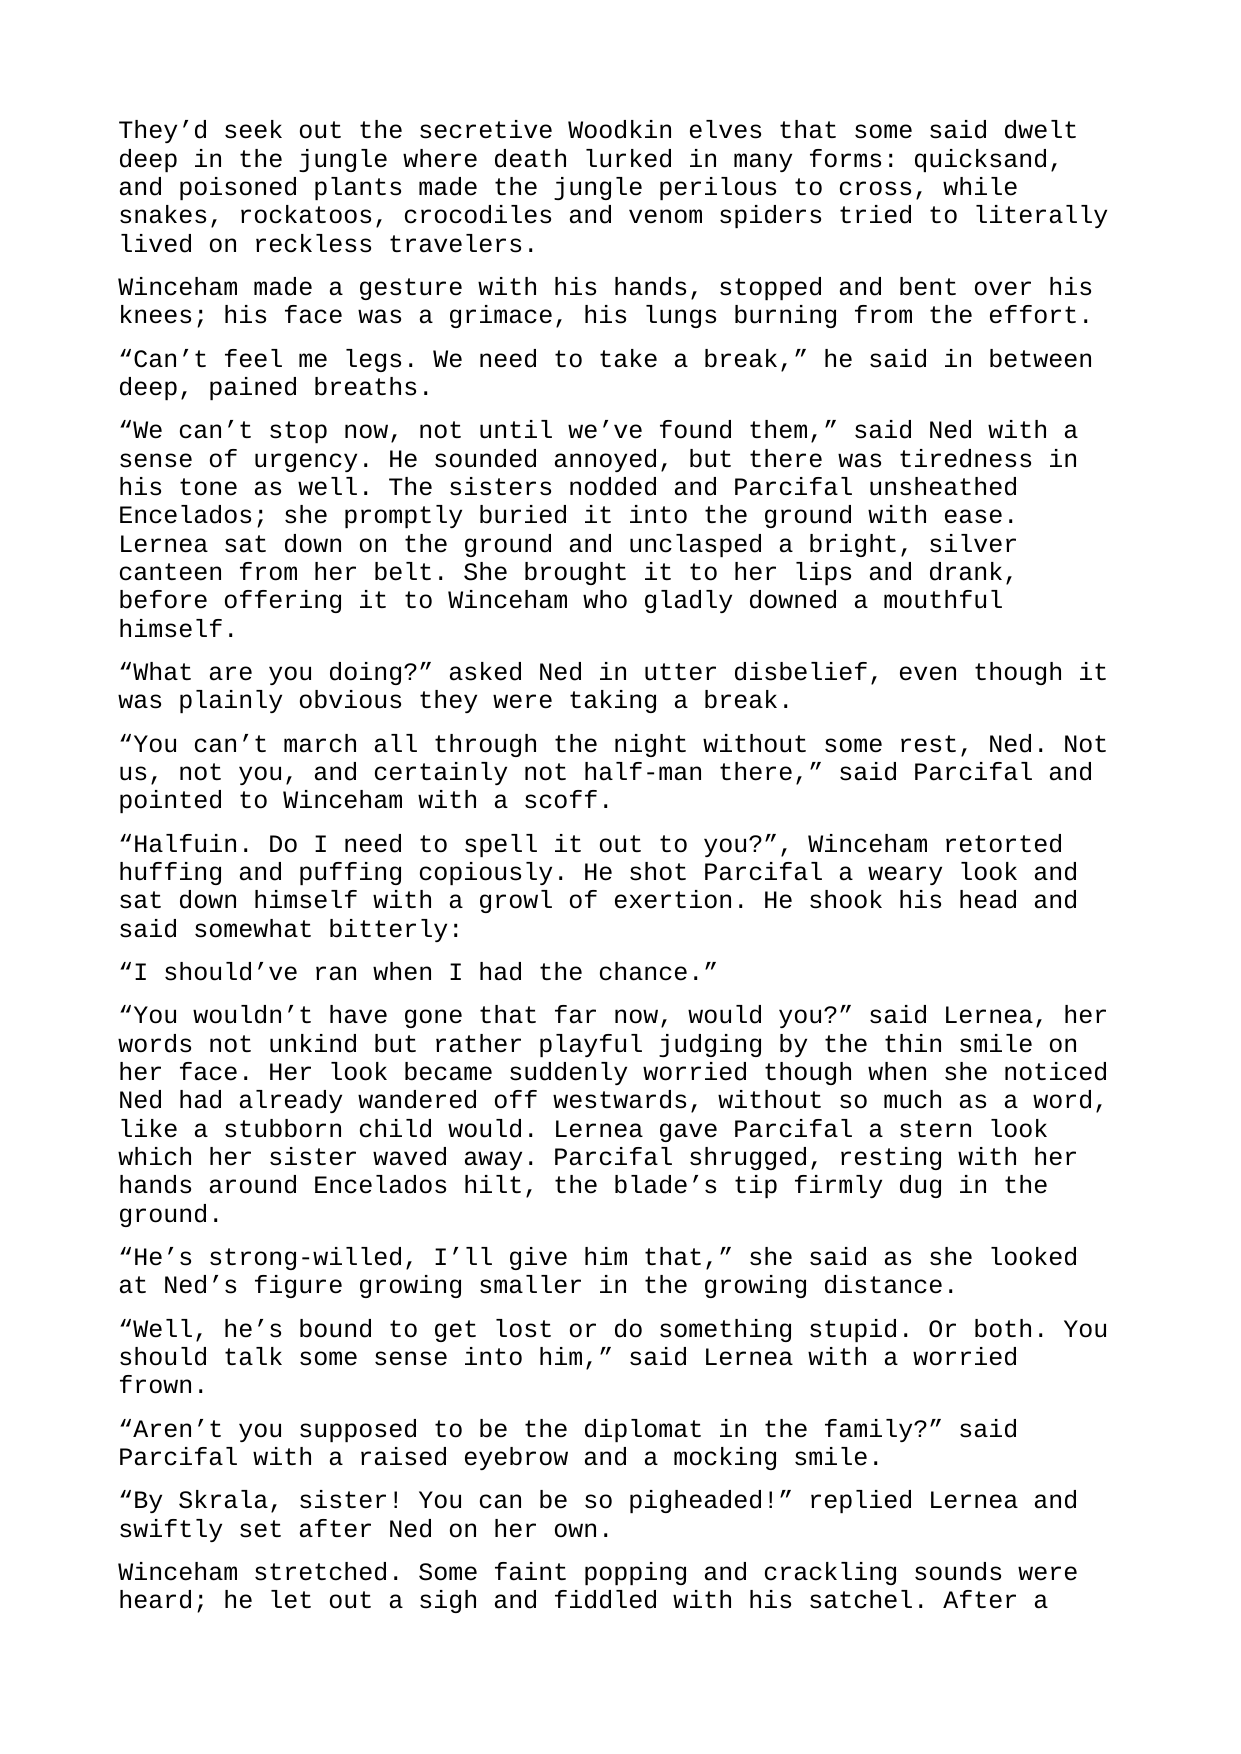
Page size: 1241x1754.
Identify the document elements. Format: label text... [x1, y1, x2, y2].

text “You can’t march all through the night without some rest, Ned. Not us, not you, and certainly not half-man there,” said Parcifal and pointed to Winceham with a scoff. [118, 731, 1122, 816]
text They’d seek out the secretive Woodkin elves that some said dwelt deep in the jungle where death lurked in many forms: quicksand, and poisoned plants made the jungle perilous to cross, while snakes, rockatoos, crocodiles and venom spiders tried to literally lived on reckless travelers. [118, 118, 1122, 260]
text Winceham made a gesture with his hands, stopped and bent over his knees; his face was a grimace, his lungs burning from the effort. [118, 275, 1122, 331]
text “I should’ve ran when I had the chance.” [118, 960, 1122, 988]
text “Can’t feel me legs. We need to take a break,” he said in between deep, pained breaths. [118, 346, 1122, 403]
text “You wouldn’t have gone that far now, would you?” said Lernea, her words not unkind but rather playful judging by the thin smile on her face. Her look became suddenly worried though when she noticed Ned had already wandered off westwards, without so much as a word, like a stubborn child would. Lernea gave Parcifal a stern look which her sister waved away. Parcifal shrugged, resting with her hands around Encelados hilt, the blade’s tip firmly dug in the ground. [118, 1003, 1122, 1230]
text “By Skrala, sister! You can be so pigheaded!” replied Lernea and swiftly set after Ned on her own. [118, 1488, 1122, 1545]
text “Well, he’s bound to get lost or do something stupid. Or both. You should talk some sense into him,” said Lernea with a worried frown. [118, 1316, 1122, 1401]
text “He’s strong-willed, I’ll give him that,” she said as she looked at Ned’s figure growing smaller in the growing distance. [118, 1245, 1122, 1301]
text “Aren’t you supposed to be the diplomat in the family?” said Parcifal with a raised eyebrow and a mocking smile. [118, 1416, 1122, 1473]
text “What are you doing?” asked Ned in utter disbelief, even though it was plainly obvious they were taking a break. [118, 660, 1122, 716]
text “Halfuin. Do I need to spell it out to you?”, Winceham retorted huffing and puffing copiously. He shot Parcifal a weary look and sat down himself with a growl of exertion. He shook his head and said somewhat bitterly: [118, 831, 1122, 945]
text “We can’t stop now, not until we’ve found them,” said Ned with a sense of urgency. He sounded annoyed, but there was tiredness in his tone as well. The sisters nodded and Parcifal unsheathed Encelados; she promptly buried it into the ground with ease. Lernea sat down on the ground and unclasped a bright, silver canteen from her belt. She brought it to her lips and drank, before offering it to Winceham who gladly downed a mouthful himself. [118, 418, 1122, 645]
text Winceham stretched. Some faint popping and crackling sounds were heard; he let out a sigh and fiddled with his satchel. After a [118, 1560, 1122, 1616]
